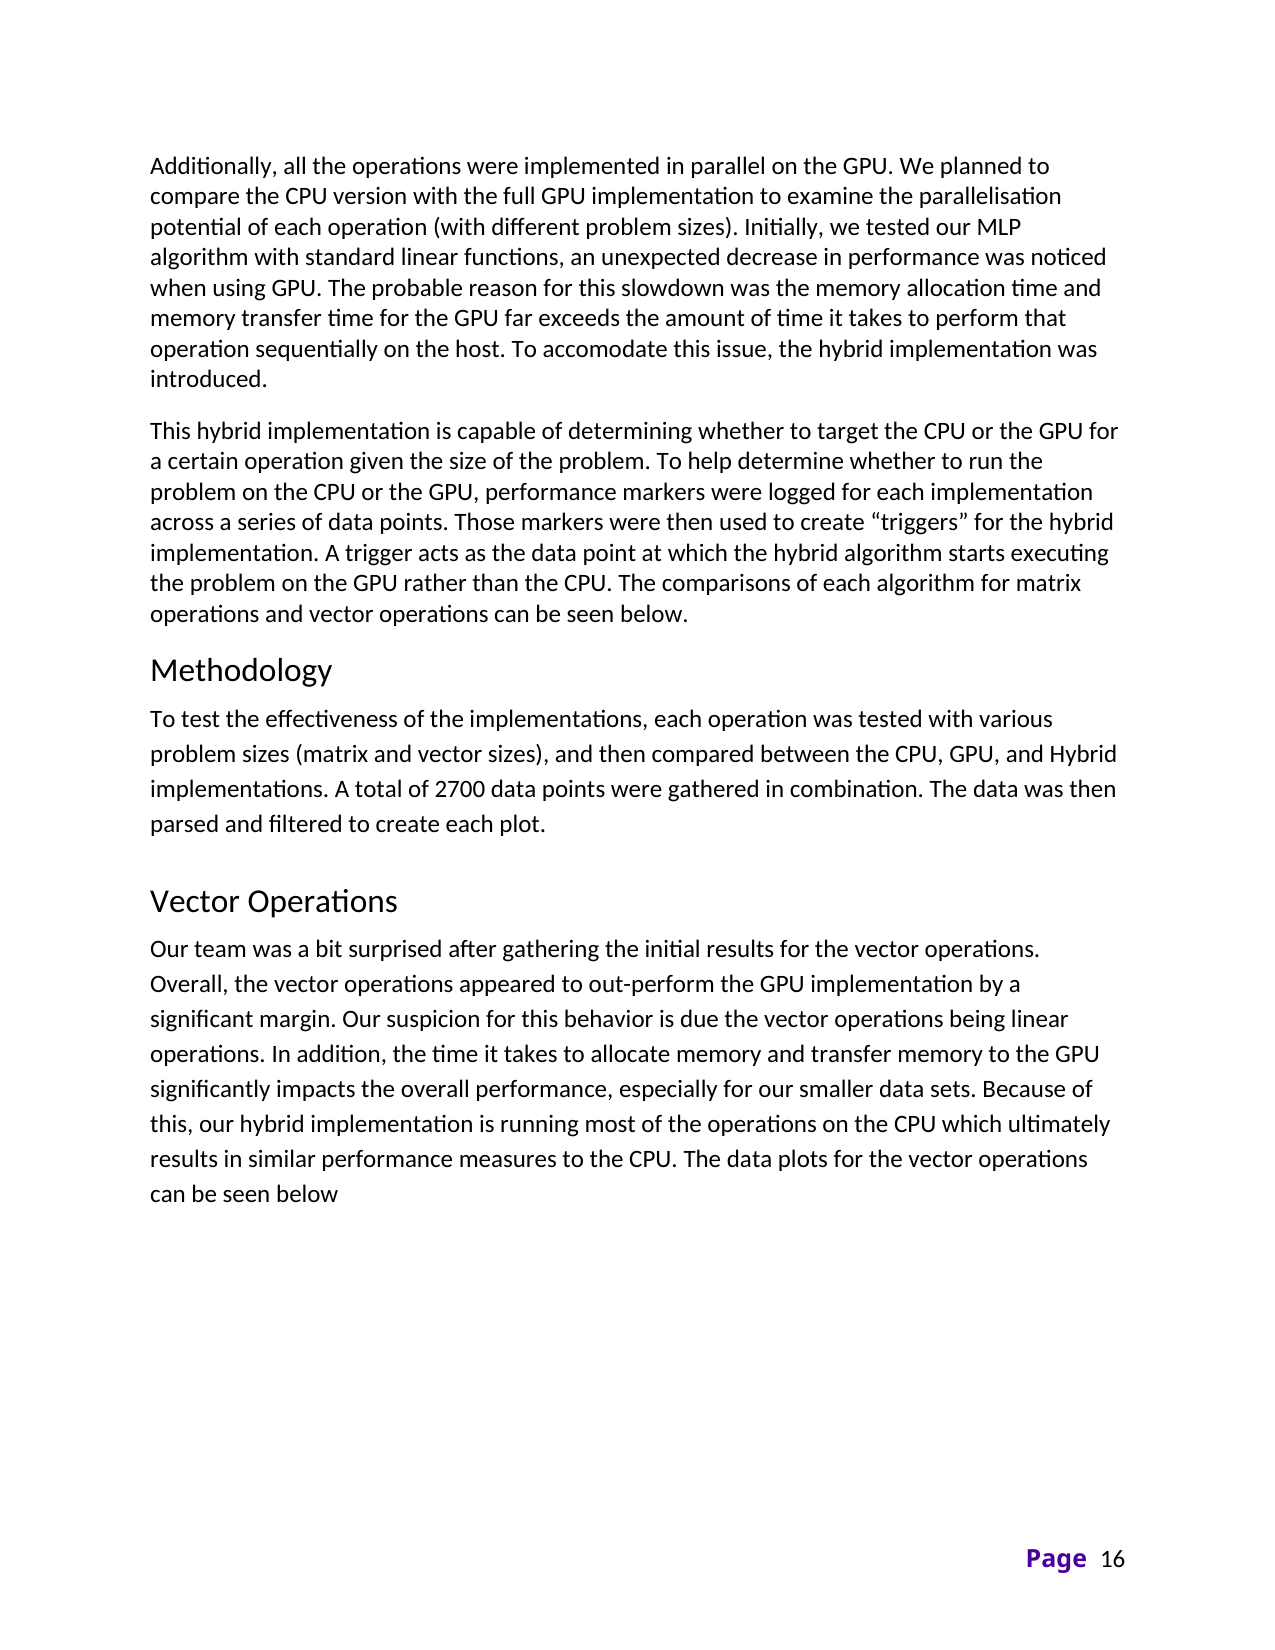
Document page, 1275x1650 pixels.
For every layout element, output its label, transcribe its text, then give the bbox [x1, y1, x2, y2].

text This hybrid implementation is capable of determining whether to target the CPU or the GPU for a certain operation given the size of the problem. To help determine whether to run the problem on the CPU or the GPU, performance markers were logged for each implementation across a series of data points. Those markers were then used to create “triggers” for the hybrid implementation. A trigger acts as the data point at which the hybrid algorithm starts executing the problem on the GPU rather than the CPU. The comparisons of each algorithm for matrix operations and vector operations can be seen below. [150, 415, 1125, 629]
text Our team was a bit surprised after gathering the initial results for the vector operations. Overall, the vector operations appeared to out-perform the GPU implementation by a significant margin. Our suspicion for this behavior is due the vector operations being linear operations. In addition, the time it takes to allocate memory and transfer memory to the GPU significantly impacts the overall performance, especially for our smaller data sets. Because of this, our hybrid implementation is running most of the operations on the CPU which ultimately results in similar performance measures to the CPU. The data plots for the vector operations can be seen below [150, 933, 1125, 1209]
text To test the effectiveness of the implementations, each operation was tested with various problem sizes (matrix and vector sizes), and then compared between the CPU, GPU, and Hybrid implementations. A total of 2700 data points were gathered in combination. The data was then parsed and filtered to create each plot. [150, 703, 1125, 838]
text Additionally, all the operations were implemented in parallel on the GPU. We planned to compare the CPU version with the full GPU implementation to examine the parallelisation potential of each operation (with different problem sizes). Initially, we tested our MLP algorithm with standard linear functions, an unexpected decrease in performance was noticed when using GPU. The probable reason for this slowdown was the memory allocation time and memory transfer time for the GPU far exceeds the amount of time it takes to perform that operation sequentially on the host. To accomodate this issue, the hybrid implementation was introduced. [150, 150, 1125, 394]
subtitle Vector Operations [150, 880, 1125, 921]
subtitle Methodology [150, 649, 1125, 690]
